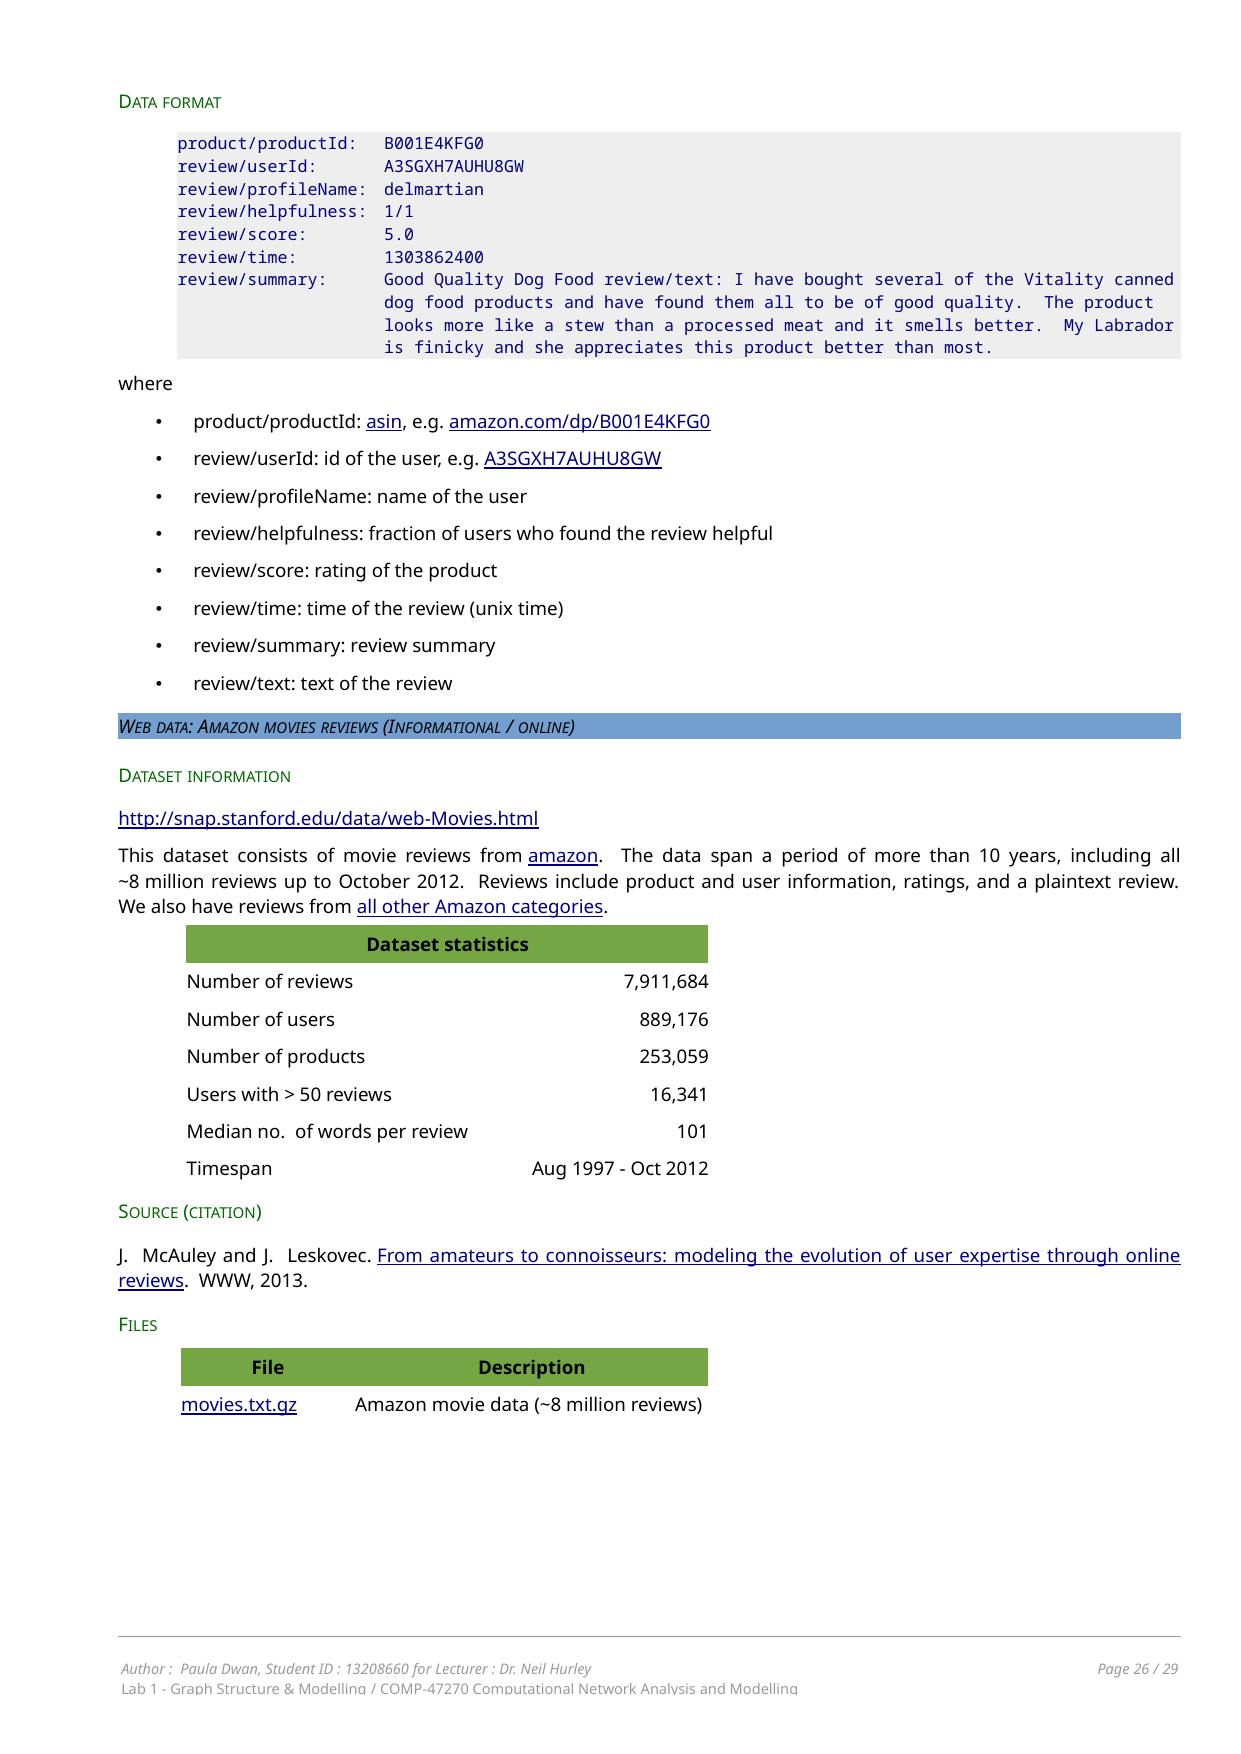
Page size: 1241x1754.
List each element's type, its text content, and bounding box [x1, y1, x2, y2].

table_cell Aug 1997 - Oct 2012 [490, 1150, 708, 1187]
list product/productId: asin, e.g. amazon.com/dp/B001E4KFG0 [156, 408, 1181, 434]
text J. McAuley and J. Leskovec. From amateurs to connoisseurs: modeling the evolution of user expertise through online reviews. WWW, 2013. [118, 1242, 1181, 1293]
table_cell 7,911,684 [490, 963, 708, 1000]
list review/helpfulness: fraction of users who found the review helpful [156, 520, 1181, 546]
table_cell Users with > 50 reviews [186, 1075, 490, 1112]
text review/score: 5.0 [177, 223, 1181, 245]
table_cell 253,059 [490, 1038, 708, 1075]
table_cell 101 [490, 1112, 708, 1150]
table_cell Number of reviews [186, 963, 490, 1000]
subtitle Web data: Amazon movies reviews (Informational / online) [118, 713, 1181, 739]
text http://snap.stanford.edu/data/web-Movies.html [118, 805, 1181, 831]
text product/productId: B001E4KFG0 [177, 132, 1181, 154]
list review/score: rating of the product [156, 558, 1181, 583]
text This dataset consists of movie reviews from amazon. The data span a period of more than 10 years, including all ~8 million reviews up to October 2012. Reviews include product and user information, ratings, and a plaintext review. We also have reviews from all other Amazon categories. [118, 843, 1181, 919]
table_cell 16,341 [490, 1075, 708, 1112]
text review/helpfulness: 1/1 [177, 200, 1181, 223]
table_cell 889,176 [490, 1000, 708, 1037]
list review/text: text of the review [156, 670, 1181, 695]
text review/time: 1303862400 [177, 245, 1181, 268]
text review/summary: Good Quality Dog Food review/text: I have bought several of the Vitality canned dog food products and have found them all to be of good quality. The product looks more like a stew than a processed meat and it smells better. My Labrador is finicky and she appreciates this product better than most. [177, 268, 1181, 359]
table_cell Number of products [186, 1038, 490, 1075]
subtitle Files [118, 1311, 1181, 1336]
text review/userId: A3SGXH7AUHU8GW [177, 154, 1181, 177]
list review/summary: review summary [156, 632, 1181, 658]
table_cell Timespan [186, 1150, 490, 1187]
table_cell Amazon movie data (~8 million reviews) [355, 1386, 708, 1423]
list review/userId: id of the user, e.g. A3SGXH7AUHU8GW [156, 446, 1181, 471]
table_header File [181, 1348, 355, 1386]
subtitle Dataset information [118, 762, 1181, 788]
text where [118, 371, 1181, 396]
table_header Description [355, 1348, 708, 1386]
subtitle Source (citation) [118, 1199, 1181, 1224]
table_cell Median no. of words per review [186, 1112, 490, 1150]
table_header Dataset statistics [186, 925, 708, 963]
text review/profileName: delmartian [177, 177, 1181, 200]
list review/time: time of the review (unix time) [156, 595, 1181, 621]
table_cell movies.txt.gz [181, 1386, 355, 1423]
table_cell Number of users [186, 1000, 490, 1037]
list review/profileName: name of the user [156, 483, 1181, 508]
subtitle Data format [118, 88, 1181, 114]
